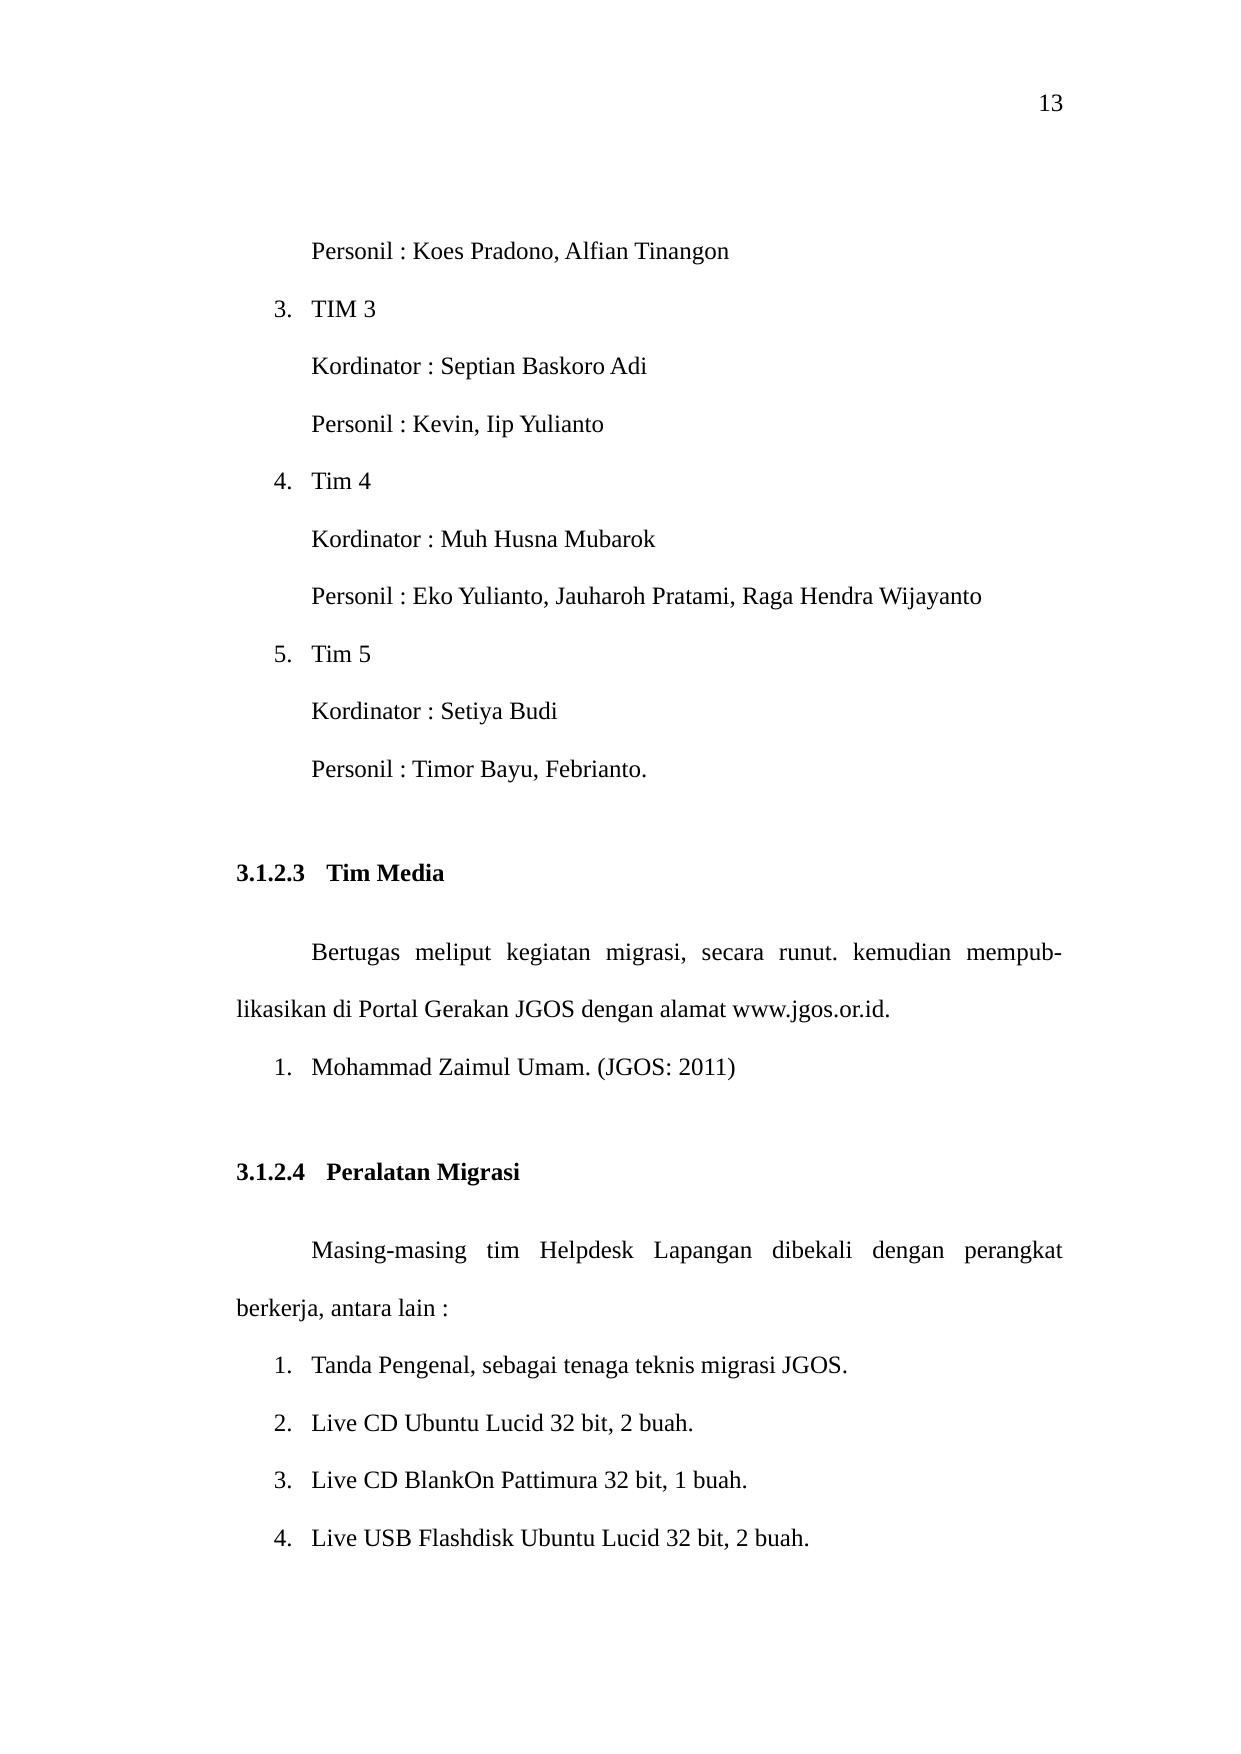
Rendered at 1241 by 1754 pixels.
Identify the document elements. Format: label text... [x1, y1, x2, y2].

text Bertugas meliput kegiatan migrasi, secara runut. kemudian mempub-likasikan di Portal Gerakan JGOS dengan alamat www.jgos.or.id. [236, 937, 1063, 1023]
list Live CD Ubuntu Lucid 32 bit, 2 buah. [274, 1408, 1063, 1437]
subtitle Tim media [236, 858, 1063, 887]
list Personil : Eko Yulianto, Jauharoh Pratami, Raga Hendra Wijayanto [274, 581, 1063, 610]
list Mohammad Zaimul Umam. (JGOS: 2011) [274, 1052, 1063, 1081]
list Tim 4 [274, 466, 1063, 495]
list Tim 5 [274, 639, 1063, 667]
list Kordinator : Septian Baskoro Adi [274, 351, 1063, 380]
list TIM 3 [274, 294, 1063, 322]
subtitle Peralatan Migrasi [236, 1157, 1063, 1186]
list Kordinator : Muh Husna Mubarok [274, 524, 1063, 552]
list Live USB Flashdisk Ubuntu Lucid 32 bit, 2 buah. [274, 1523, 1063, 1552]
list Kordinator : Setiya Budi [274, 696, 1063, 725]
list Live CD BlankOn Pattimura 32 bit, 1 buah. [274, 1465, 1063, 1494]
list Personil : Koes Pradono, Alfian Tinangon [274, 236, 1063, 265]
list Personil : Timor Bayu, Febrianto. [274, 754, 1063, 782]
list Tanda Pengenal, sebagai tenaga teknis migrasi JGOS. [274, 1350, 1063, 1379]
list Personil : Kevin, Iip Yulianto [274, 409, 1063, 437]
text Masing-masing tim Helpdesk Lapangan dibekali dengan perangkat berkerja, antara lain : [236, 1235, 1063, 1322]
